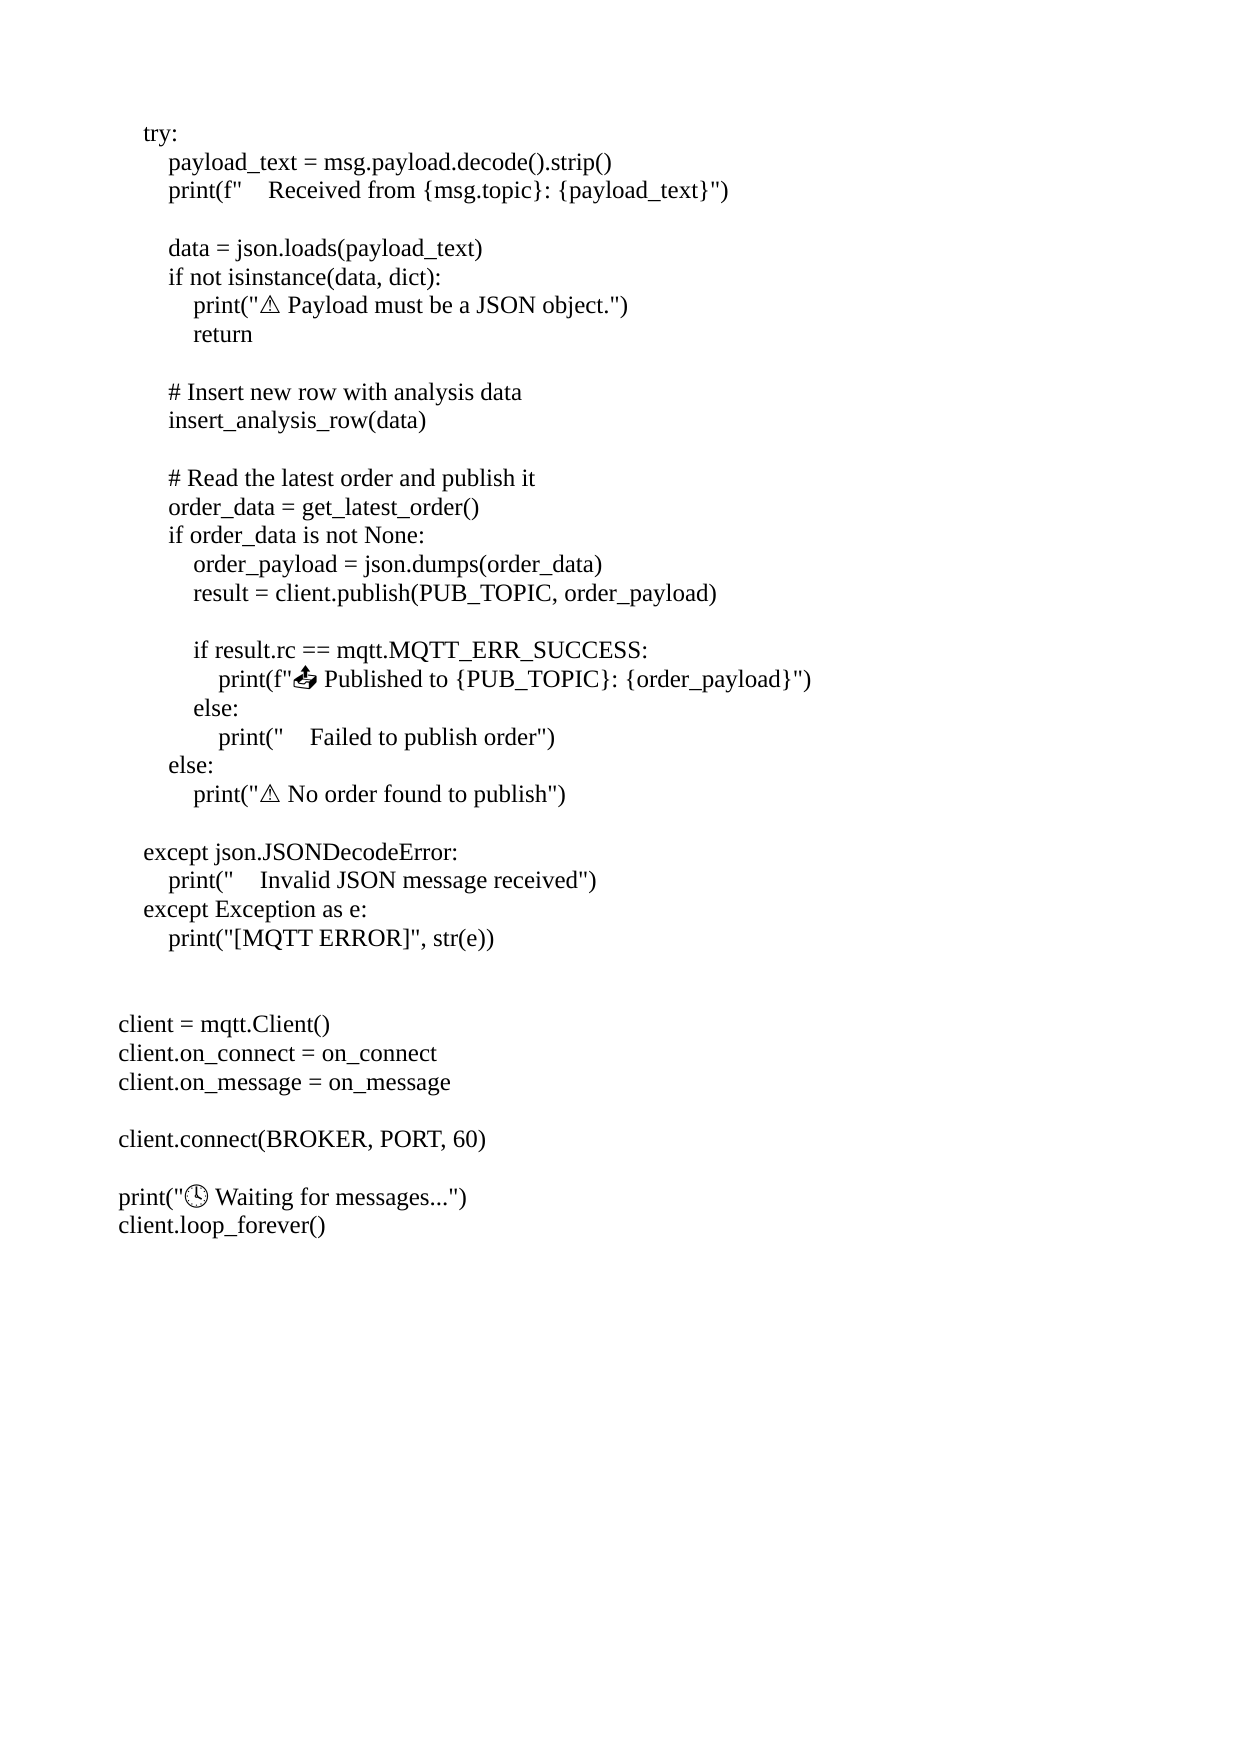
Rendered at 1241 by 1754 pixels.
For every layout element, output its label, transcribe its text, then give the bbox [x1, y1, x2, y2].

text client.on_message = on_message [118, 1067, 1122, 1096]
text if not isinstance(data, dict): [118, 262, 1122, 291]
text print(f"📤 Published to {PUB_TOPIC}: {order_payload}") [118, 664, 1122, 693]
text print(f"📩 Received from {msg.topic}: {payload_text}") [118, 176, 1122, 204]
text order_payload = json.dumps(order_data) [118, 549, 1122, 578]
text print("⚠️ No order found to publish") [118, 779, 1122, 808]
text data = json.loads(payload_text) [118, 233, 1122, 262]
text except json.JSONDecodeError: [118, 837, 1122, 866]
text # Insert new row with analysis data [118, 377, 1122, 406]
text else: [118, 751, 1122, 779]
text return [118, 319, 1122, 348]
text print("🕓 Waiting for messages...") [118, 1182, 1122, 1211]
text if result.rc == mqtt.MQTT_ERR_SUCCESS: [118, 636, 1122, 664]
text try: [118, 118, 1122, 147]
text except Exception as e: [118, 894, 1122, 923]
text else: [118, 693, 1122, 722]
text result = client.publish(PUB_TOPIC, order_payload) [118, 578, 1122, 607]
text order_data = get_latest_order() [118, 492, 1122, 521]
text client.on_connect = on_connect [118, 1038, 1122, 1067]
text client.connect(BROKER, PORT, 60) [118, 1124, 1122, 1153]
text print("❌ Invalid JSON message received") [118, 866, 1122, 894]
text print("[MQTT ERROR]", str(e)) [118, 923, 1122, 952]
text insert_analysis_row(data) [118, 406, 1122, 434]
text payload_text = msg.payload.decode().strip() [118, 147, 1122, 176]
text if order_data is not None: [118, 521, 1122, 549]
text client = mqtt.Client() [118, 1009, 1122, 1038]
text client.loop_forever() [118, 1211, 1122, 1239]
text print("⚠️ Payload must be a JSON object.") [118, 291, 1122, 319]
text print("❌ Failed to publish order") [118, 722, 1122, 751]
text # Read the latest order and publish it [118, 463, 1122, 492]
